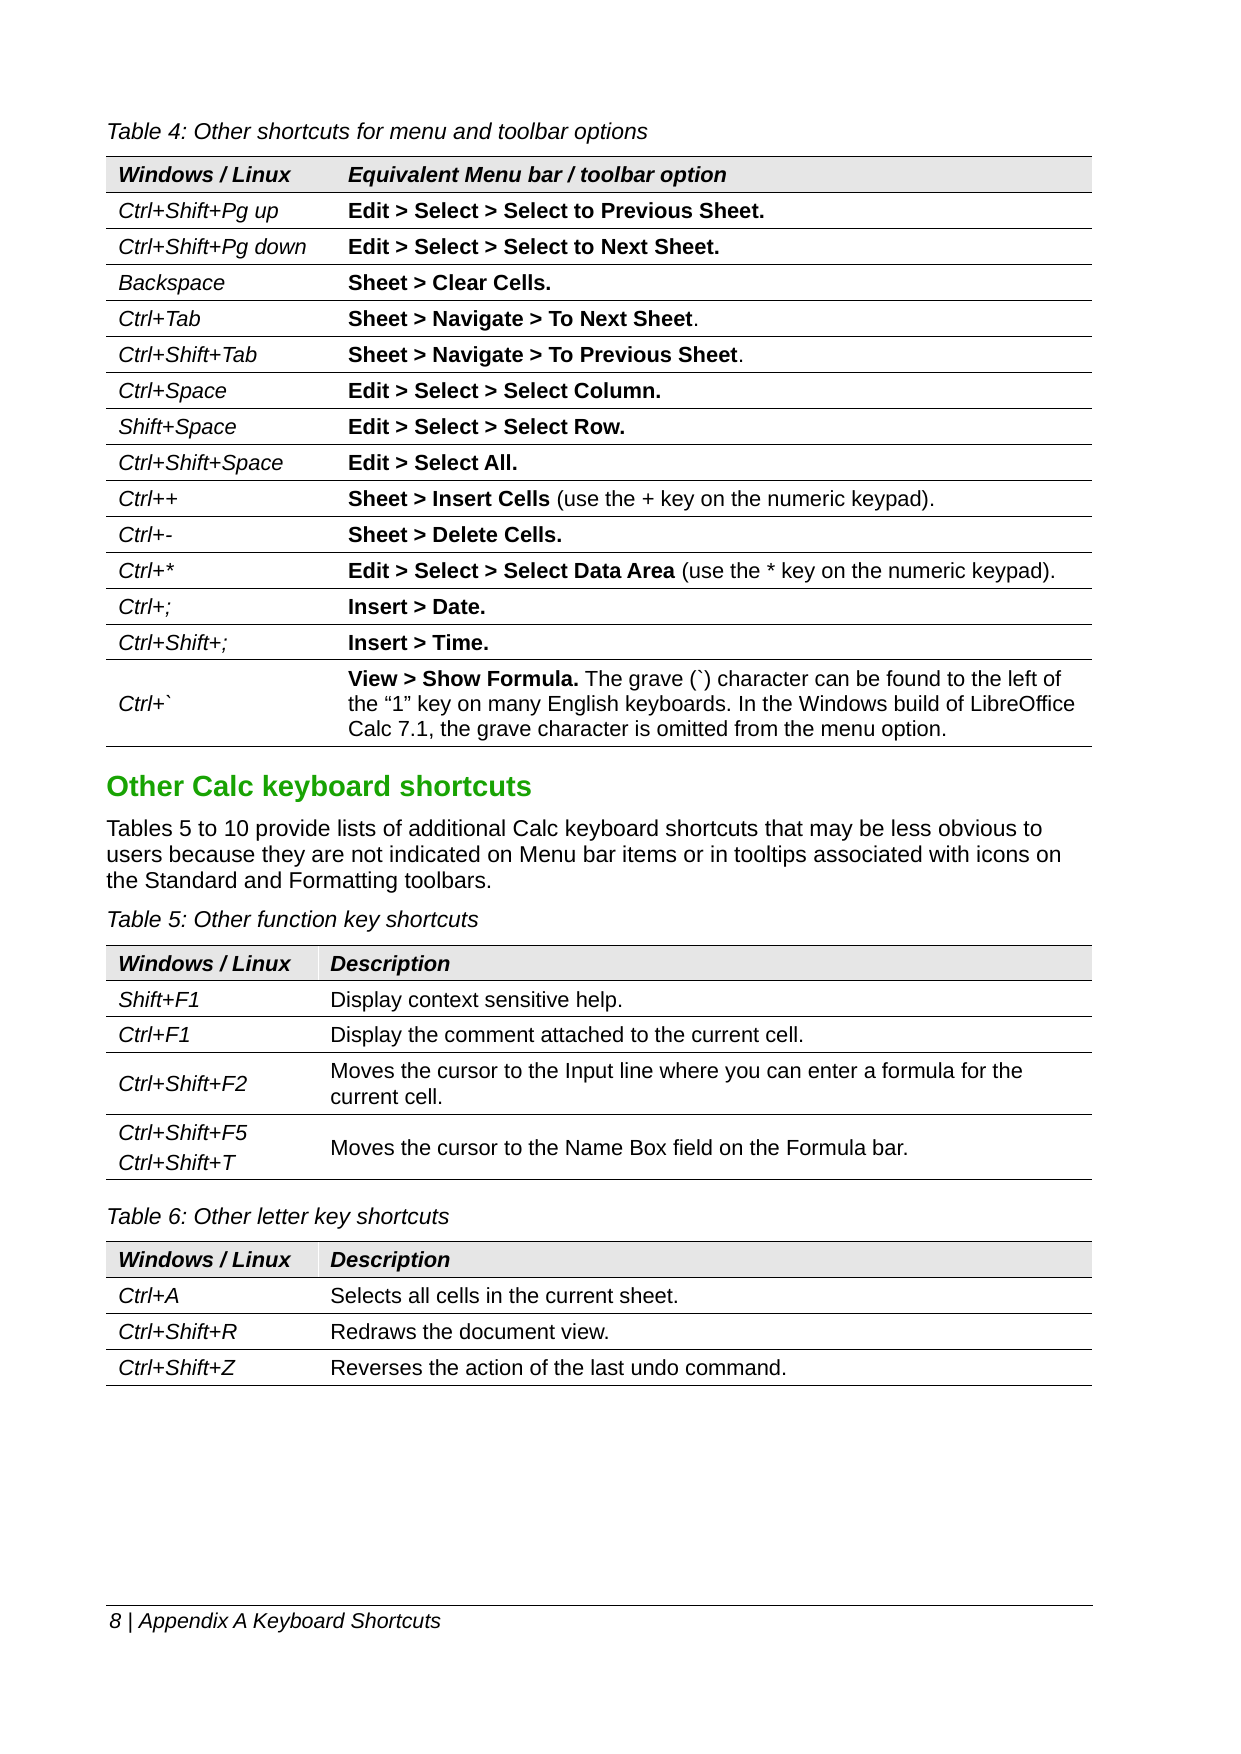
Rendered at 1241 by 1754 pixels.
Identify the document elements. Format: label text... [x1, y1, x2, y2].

table_cell Ctrl+* [106, 553, 336, 587]
table_cell Ctrl+Shift+Tab [106, 337, 336, 372]
table_cell Sheet > Navigate > To Previous Sheet. [336, 337, 1092, 372]
table_header Windows / Linux [106, 157, 336, 192]
table_cell Ctrl+` [106, 660, 336, 746]
table_cell View > Show Formula. The grave (`) character can be found to the left of the “1” key on many English keyboards. In the Windows build of LibreOffice Calc 7.1, the grave character is omitted from the menu option. [336, 660, 1092, 746]
table_cell Moves the cursor to the Input line where you can enter a formula for the current cell. [319, 1053, 1092, 1113]
table_header Description [319, 1242, 1092, 1277]
table_cell Display the comment attached to the current cell. [319, 1017, 1092, 1052]
table_cell Edit > Select > Select Column. [336, 373, 1092, 408]
table_header Equivalent Menu bar / toolbar option [336, 157, 1092, 192]
text Table 4: Other shortcuts for menu and toolbar options [106, 118, 1093, 144]
table_cell Ctrl+Shift+Z [106, 1350, 318, 1385]
table_cell Moves the cursor to the Name Box field on the Formula bar. [319, 1115, 1092, 1179]
table_cell Display context sensitive help. [319, 981, 1092, 1016]
table_header Description [319, 946, 1092, 980]
table_cell Ctrl+Shift+F5 Ctrl+Shift+T [106, 1115, 318, 1179]
table_cell Selects all cells in the current sheet. [319, 1278, 1092, 1313]
table_cell Edit > Select All. [336, 445, 1092, 480]
table_cell Ctrl+Space [106, 373, 336, 408]
table_cell Sheet > Navigate > To Next Sheet. [336, 301, 1092, 336]
table_cell Edit > Select > Select Row. [336, 409, 1092, 444]
table_header Windows / Linux [106, 946, 318, 980]
text Tables 5 to 10 provide lists of additional Calc keyboard shortcuts that may be less obvious to users because they are not indicated on Menu bar items or in tooltips associated with icons on the Standard and Formatting toolbars. [106, 815, 1093, 894]
table_cell Ctrl+Shift+Pg up [106, 193, 336, 228]
table_cell Redraws the document view. [319, 1314, 1092, 1349]
subtitle Other Calc keyboard shortcuts [106, 769, 1093, 803]
table_cell Sheet > Clear Cells. [336, 265, 1092, 300]
table_cell Ctrl+- [106, 517, 336, 552]
table_cell Edit > Select > Select to Next Sheet. [336, 229, 1092, 264]
table_cell Ctrl++ [106, 481, 336, 516]
table_cell Insert > Date. [336, 589, 1092, 623]
table_cell Shift+F1 [106, 981, 318, 1016]
table_cell Ctrl+Shift+R [106, 1314, 318, 1349]
table_cell Shift+Space [106, 409, 336, 444]
table_cell Ctrl+A [106, 1278, 318, 1313]
text Table 6: Other letter key shortcuts [106, 1203, 1093, 1229]
table_cell Ctrl+Shift+; [106, 625, 336, 659]
table_cell Sheet > Insert Cells (use the + key on the numeric keypad). [336, 481, 1092, 516]
table_cell Ctrl+; [106, 589, 336, 623]
table_cell Insert > Time. [336, 625, 1092, 659]
table_cell Reverses the action of the last undo command. [319, 1350, 1092, 1385]
table_cell Ctrl+Shift+Space [106, 445, 336, 480]
table_cell Backspace [106, 265, 336, 300]
table_header Windows / Linux [106, 1242, 318, 1277]
table_cell Ctrl+Shift+Pg down [106, 229, 336, 264]
table_cell Edit > Select > Select Data Area (use the * key on the numeric keypad). [336, 553, 1092, 587]
table_cell Ctrl+Tab [106, 301, 336, 336]
table_cell Ctrl+Shift+F2 [106, 1053, 318, 1113]
table_cell Edit > Select > Select to Previous Sheet. [336, 193, 1092, 228]
text Table 5: Other function key shortcuts [106, 906, 1093, 933]
table_cell Ctrl+F1 [106, 1017, 318, 1052]
table_cell Sheet > Delete Cells. [336, 517, 1092, 552]
